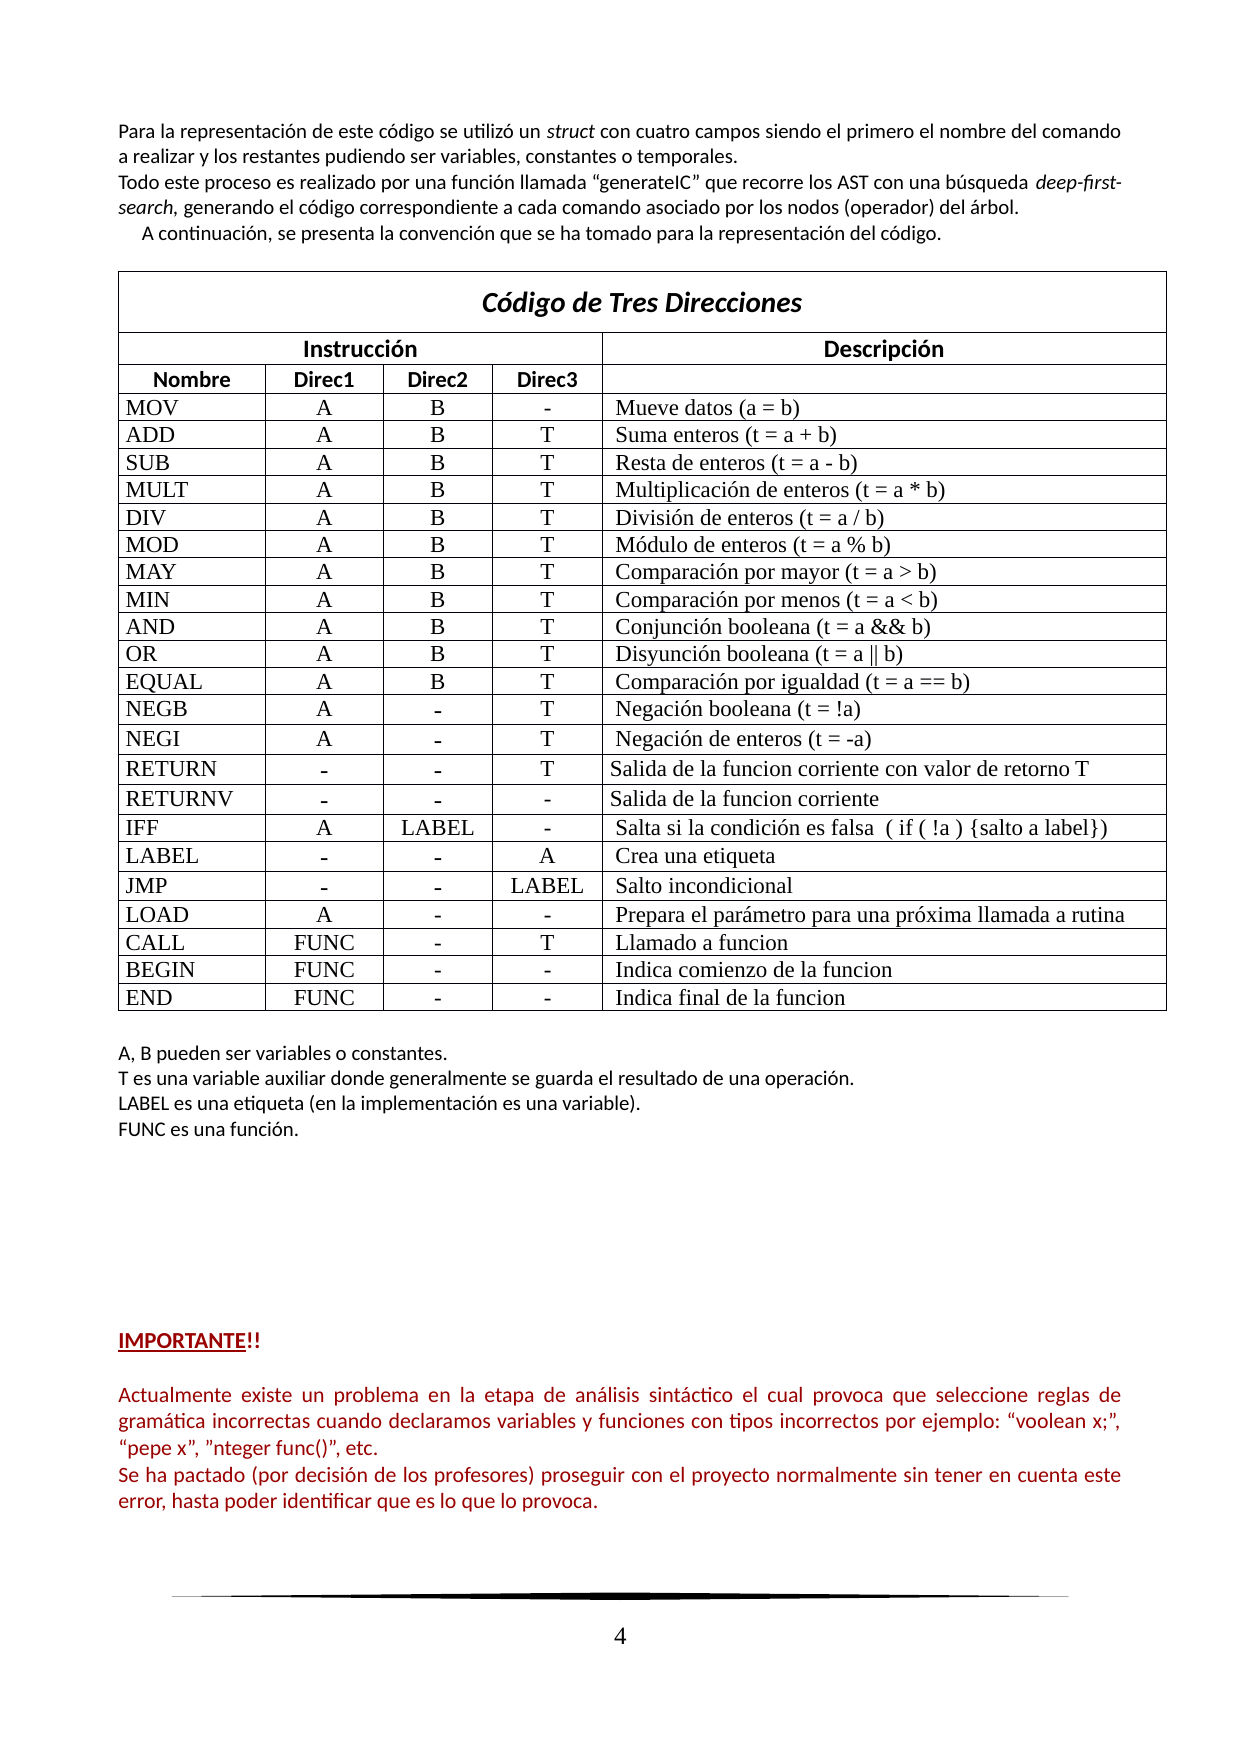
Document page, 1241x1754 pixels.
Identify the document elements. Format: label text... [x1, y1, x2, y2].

table_cell A [266, 613, 383, 639]
table_cell FUNC [266, 956, 383, 983]
table_header Código de Tres Direcciones [119, 272, 1166, 332]
table_cell A [266, 558, 383, 585]
table_cell Comparación por mayor (t = a > b) [603, 558, 1166, 585]
table_cell T [493, 449, 602, 475]
table_cell Módulo de enteros (t = a % b) [603, 531, 1166, 557]
table_cell B [384, 668, 492, 694]
table_cell OR [119, 641, 265, 667]
table_cell B [384, 476, 492, 502]
table_cell - [493, 815, 602, 841]
table_cell FUNC [266, 929, 383, 955]
table_cell - [493, 901, 602, 928]
text LABEL es una etiqueta (en la implementación es una variable). [118, 1091, 1122, 1116]
table_cell Salida de la funcion corriente con valor de retorno T [603, 755, 1166, 784]
table_cell NEGB [119, 695, 265, 724]
table_cell Negación de enteros (t = -a) [603, 725, 1166, 754]
table_cell T [493, 641, 602, 667]
table_cell B [384, 613, 492, 639]
table_cell Comparación por menos (t = a < b) [603, 586, 1166, 612]
table_cell Direc1 [266, 365, 383, 393]
table_cell B [384, 586, 492, 612]
text Todo este proceso es realizado por una función llamada “generateIC” que recorre los AST con una búsqueda deep-first-search, generando el código correspondiente a cada comando asociado por los nodos (operador) del árbol. [118, 169, 1122, 220]
table_cell T [493, 421, 602, 448]
table_cell - [384, 901, 492, 928]
table_cell MOD [119, 531, 265, 557]
table_cell RETURNV [119, 785, 265, 813]
text IMPORTANTE!! [118, 1326, 1122, 1354]
table_cell A [266, 695, 383, 724]
table_cell - [493, 984, 602, 1010]
table_cell Prepara el parámetro para una próxima llamada a rutina [603, 901, 1166, 928]
table_cell B [384, 531, 492, 557]
table_cell LOAD [119, 901, 265, 928]
table_cell A [266, 586, 383, 612]
table_cell - [384, 785, 492, 813]
table_cell Direc3 [493, 365, 602, 393]
table_cell END [119, 984, 265, 1010]
table_cell [603, 365, 1166, 393]
table_cell BEGIN [119, 956, 265, 983]
table_cell - [384, 842, 492, 871]
table_cell - [493, 394, 602, 420]
table_cell LABEL [384, 815, 492, 841]
table_cell A [266, 476, 383, 502]
table_cell B [384, 449, 492, 475]
table_cell - [384, 725, 492, 754]
table_cell Instrucción [119, 333, 602, 364]
text FUNC es una función. [118, 1116, 1122, 1141]
table_cell T [493, 668, 602, 694]
table_cell MAY [119, 558, 265, 585]
table_cell SUB [119, 449, 265, 475]
table_cell RETURN [119, 755, 265, 784]
text Actualmente existe un problema en la etapa de análisis sintáctico el cual provoca que seleccione reglas de gramática incorrectas cuando declaramos variables y funciones con tipos incorrectos por ejemplo: “voolean x;”, “pepe x”, ”nteger func()”, etc. [118, 1381, 1122, 1461]
table_cell División de enteros (t = a / b) [603, 504, 1166, 530]
table_cell B [384, 504, 492, 530]
table_cell - [266, 785, 383, 813]
table_cell - [266, 755, 383, 784]
table_cell Comparación por igualdad (t = a == b) [603, 668, 1166, 694]
table_cell T [493, 531, 602, 557]
table_cell A [266, 901, 383, 928]
table_cell T [493, 725, 602, 754]
table_cell Indica final de la funcion [603, 984, 1166, 1010]
table_cell T [493, 586, 602, 612]
table_cell T [493, 929, 602, 955]
table_cell MOV [119, 394, 265, 420]
table_cell B [384, 394, 492, 420]
table_cell B [384, 421, 492, 448]
table_cell B [384, 641, 492, 667]
table_cell LABEL [493, 872, 602, 900]
table_cell A [266, 641, 383, 667]
table_cell - [266, 872, 383, 900]
table_cell FUNC [266, 984, 383, 1010]
table_cell Conjunción booleana (t = a && b) [603, 613, 1166, 639]
table_cell Suma enteros (t = a + b) [603, 421, 1166, 448]
table_cell A [266, 725, 383, 754]
table_cell Direc2 [384, 365, 492, 393]
table_cell A [266, 531, 383, 557]
table_cell A [493, 842, 602, 871]
table_cell A [266, 394, 383, 420]
table_cell A [266, 449, 383, 475]
table_cell Indica comienzo de la funcion [603, 956, 1166, 983]
table_cell ADD [119, 421, 265, 448]
text A continuación, se presenta la convención que se ha tomado para la representación del código. [118, 220, 1122, 245]
table_cell Salto incondicional [603, 872, 1166, 900]
table_cell DIV [119, 504, 265, 530]
table_cell Mueve datos (a = b) [603, 394, 1166, 420]
table_cell - [384, 872, 492, 900]
table_cell A [266, 668, 383, 694]
table_cell T [493, 613, 602, 639]
table_cell T [493, 504, 602, 530]
table_cell Llamado a funcion [603, 929, 1166, 955]
table_cell Nombre [119, 365, 265, 393]
text Para la representación de este código se utilizó un struct con cuatro campos siendo el primero el nombre del comando a realizar y los restantes pudiendo ser variables, constantes o temporales. [118, 118, 1122, 169]
table_cell Multiplicación de enteros (t = a * b) [603, 476, 1166, 502]
table_cell Crea una etiqueta [603, 842, 1166, 871]
table_cell - [493, 785, 602, 813]
table_cell - [384, 755, 492, 784]
table_cell A [266, 815, 383, 841]
table_cell Descripción [603, 333, 1166, 364]
table_cell Disyunción booleana (t = a || b) [603, 641, 1166, 667]
table_cell Negación booleana (t = !a) [603, 695, 1166, 724]
table_cell B [384, 558, 492, 585]
table_cell AND [119, 613, 265, 639]
table_cell MIN [119, 586, 265, 612]
table_cell MULT [119, 476, 265, 502]
table_cell - [384, 984, 492, 1010]
table_cell T [493, 476, 602, 502]
table_cell - [384, 956, 492, 983]
table_cell - [384, 695, 492, 724]
table_cell T [493, 558, 602, 585]
table_cell EQUAL [119, 668, 265, 694]
table_cell - [493, 956, 602, 983]
table_cell IFF [119, 815, 265, 841]
table_cell T [493, 755, 602, 784]
text A, B pueden ser variables o constantes. [118, 1040, 1122, 1065]
table_cell A [266, 421, 383, 448]
table_cell Resta de enteros (t = a - b) [603, 449, 1166, 475]
table_cell - [266, 842, 383, 871]
table_cell NEGI [119, 725, 265, 754]
table_cell Salta si la condición es falsa ( if ( !a ) {salto a label}) [603, 815, 1166, 841]
table_cell - [384, 929, 492, 955]
table_cell Salida de la funcion corriente [603, 785, 1166, 813]
table_cell T [493, 695, 602, 724]
table_cell CALL [119, 929, 265, 955]
table_cell A [266, 504, 383, 530]
table_cell LABEL [119, 842, 265, 871]
text Se ha pactado (por decisión de los profesores) proseguir con el proyecto normalmente sin tener en cuenta este error, hasta poder identificar que es lo que lo provoca. [118, 1461, 1122, 1514]
text T es una variable auxiliar donde generalmente se guarda el resultado de una operación. [118, 1065, 1122, 1091]
table_cell JMP [119, 872, 265, 900]
